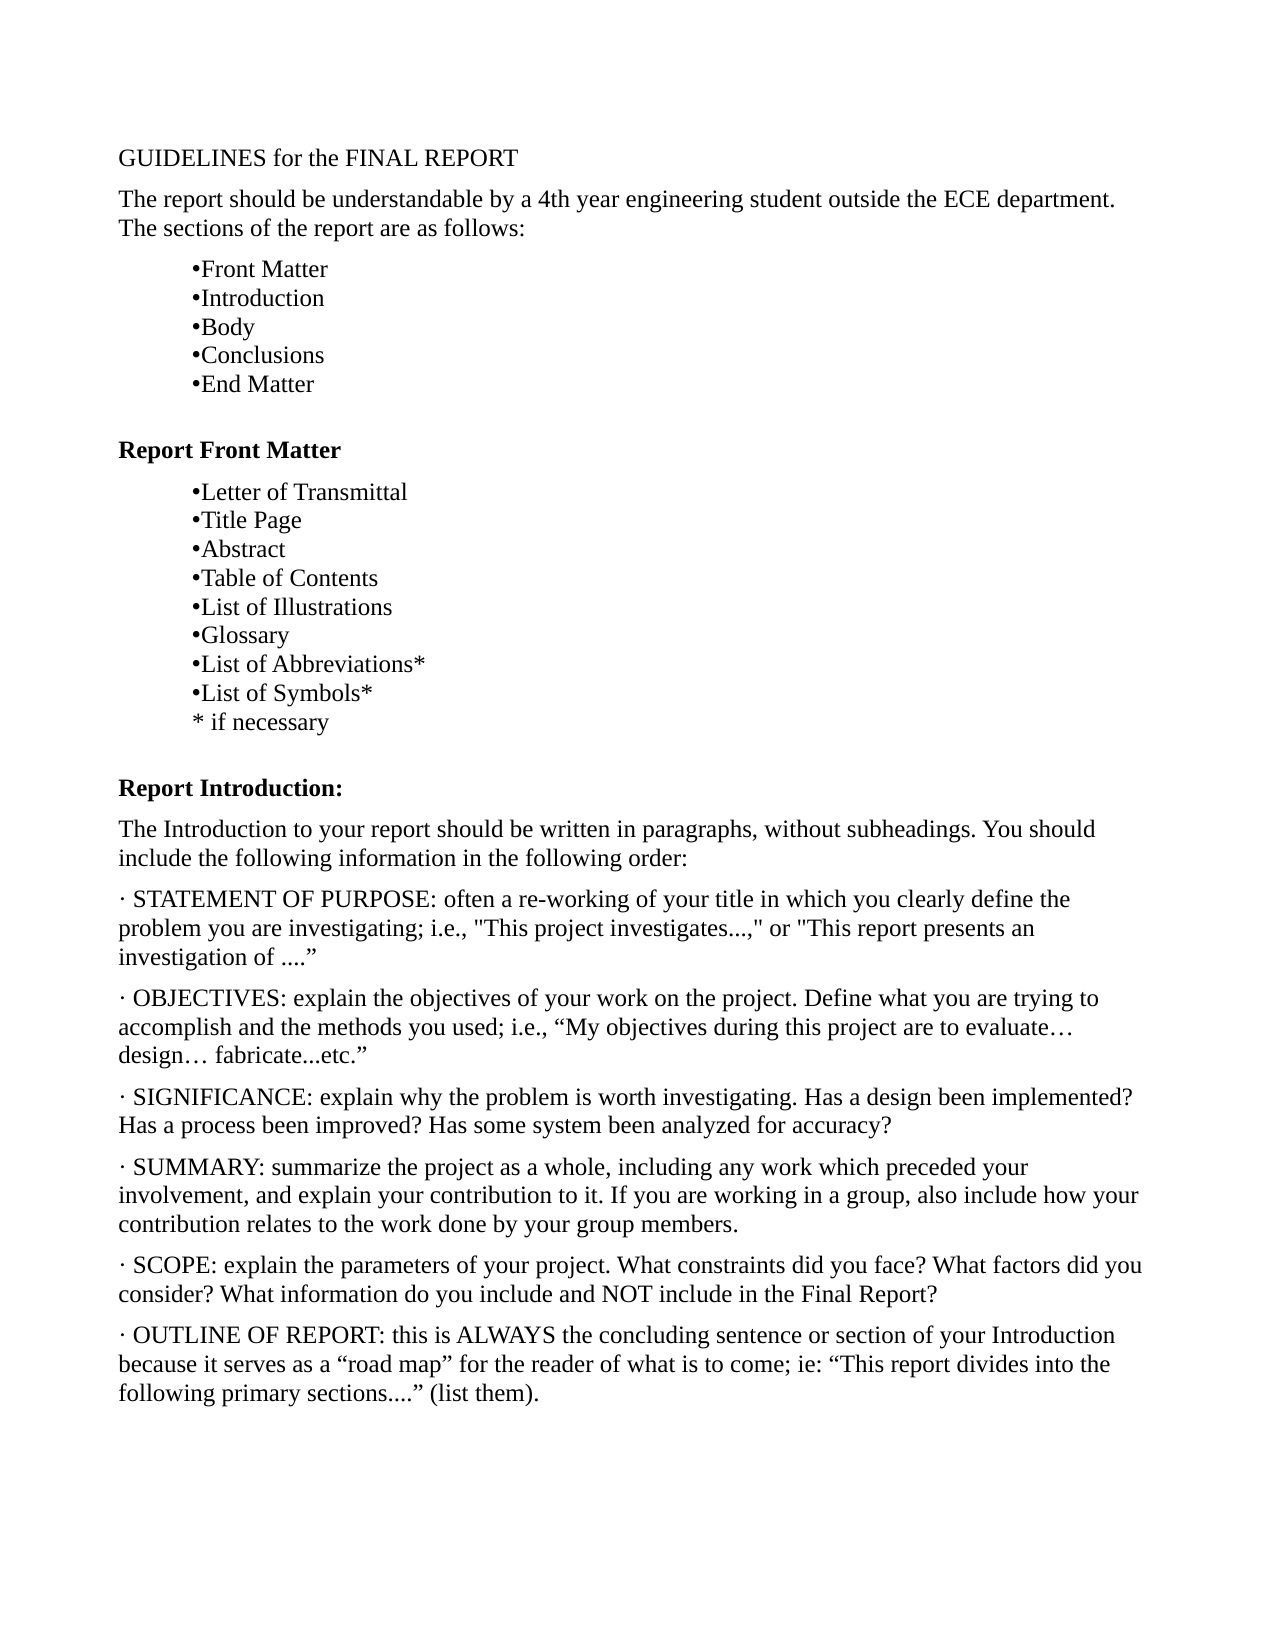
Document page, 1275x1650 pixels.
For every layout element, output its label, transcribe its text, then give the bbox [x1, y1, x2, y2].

text · SUMMARY: summarize the project as a whole, including any work which preceded your involvement, and explain your contribution to it. If you are working in a group, also include how your contribution relates to the work done by your group members. [118, 1152, 1157, 1238]
list Body [118, 312, 1157, 341]
list Introduction [118, 283, 1157, 312]
subtitle GUIDELINES for the FINAL REPORT [118, 143, 1157, 172]
subtitle Report Front Matter [118, 436, 1157, 464]
list Abstract [118, 534, 1157, 563]
list List of Symbols* * if necessary [118, 678, 1157, 736]
text · OBJECTIVES: explain the objectives of your work on the project. Define what you are trying to accomplish and the methods you used; i.e., “My objectives during this project are to evaluate…design… fabricate...etc.” [118, 983, 1157, 1069]
list Title Page [118, 506, 1157, 534]
text · OUTLINE OF REPORT: this is ALWAYS the concluding sentence or section of your Introduction because it serves as a “road map” for the reader of what is to come; ie: “This report divides into the following primary sections....” (list them). [118, 1321, 1157, 1407]
list Conclusions [118, 341, 1157, 369]
subtitle Report Introduction: [118, 773, 1157, 802]
text The Introduction to your report should be written in paragraphs, without subheadings. You should include the following information in the following order: [118, 814, 1157, 872]
list Table of Contents [118, 563, 1157, 592]
list List of Abbreviations* [118, 649, 1157, 678]
text The report should be understandable by a 4th year engineering student outside the ECE department. The sections of the report are as follows: [118, 184, 1157, 242]
list List of Illustrations [118, 592, 1157, 621]
list Letter of Transmittal [118, 477, 1157, 506]
text · SCOPE: explain the parameters of your project. What constraints did you face? What factors did you consider? What information do you include and NOT include in the Final Report? [118, 1251, 1157, 1308]
list Glossary [118, 621, 1157, 649]
text · STATEMENT OF PURPOSE: often a re-working of your title in which you clearly define the problem you are investigating; i.e., "This project investigates...," or "This report presents an investigation of ....” [118, 884, 1157, 971]
list Front Matter [118, 254, 1157, 283]
text · SIGNIFICANCE: explain why the problem is worth investigating. Has a design been implemented? Has a process been improved? Has some system been analyzed for accuracy? [118, 1082, 1157, 1139]
list End Matter [118, 369, 1157, 398]
